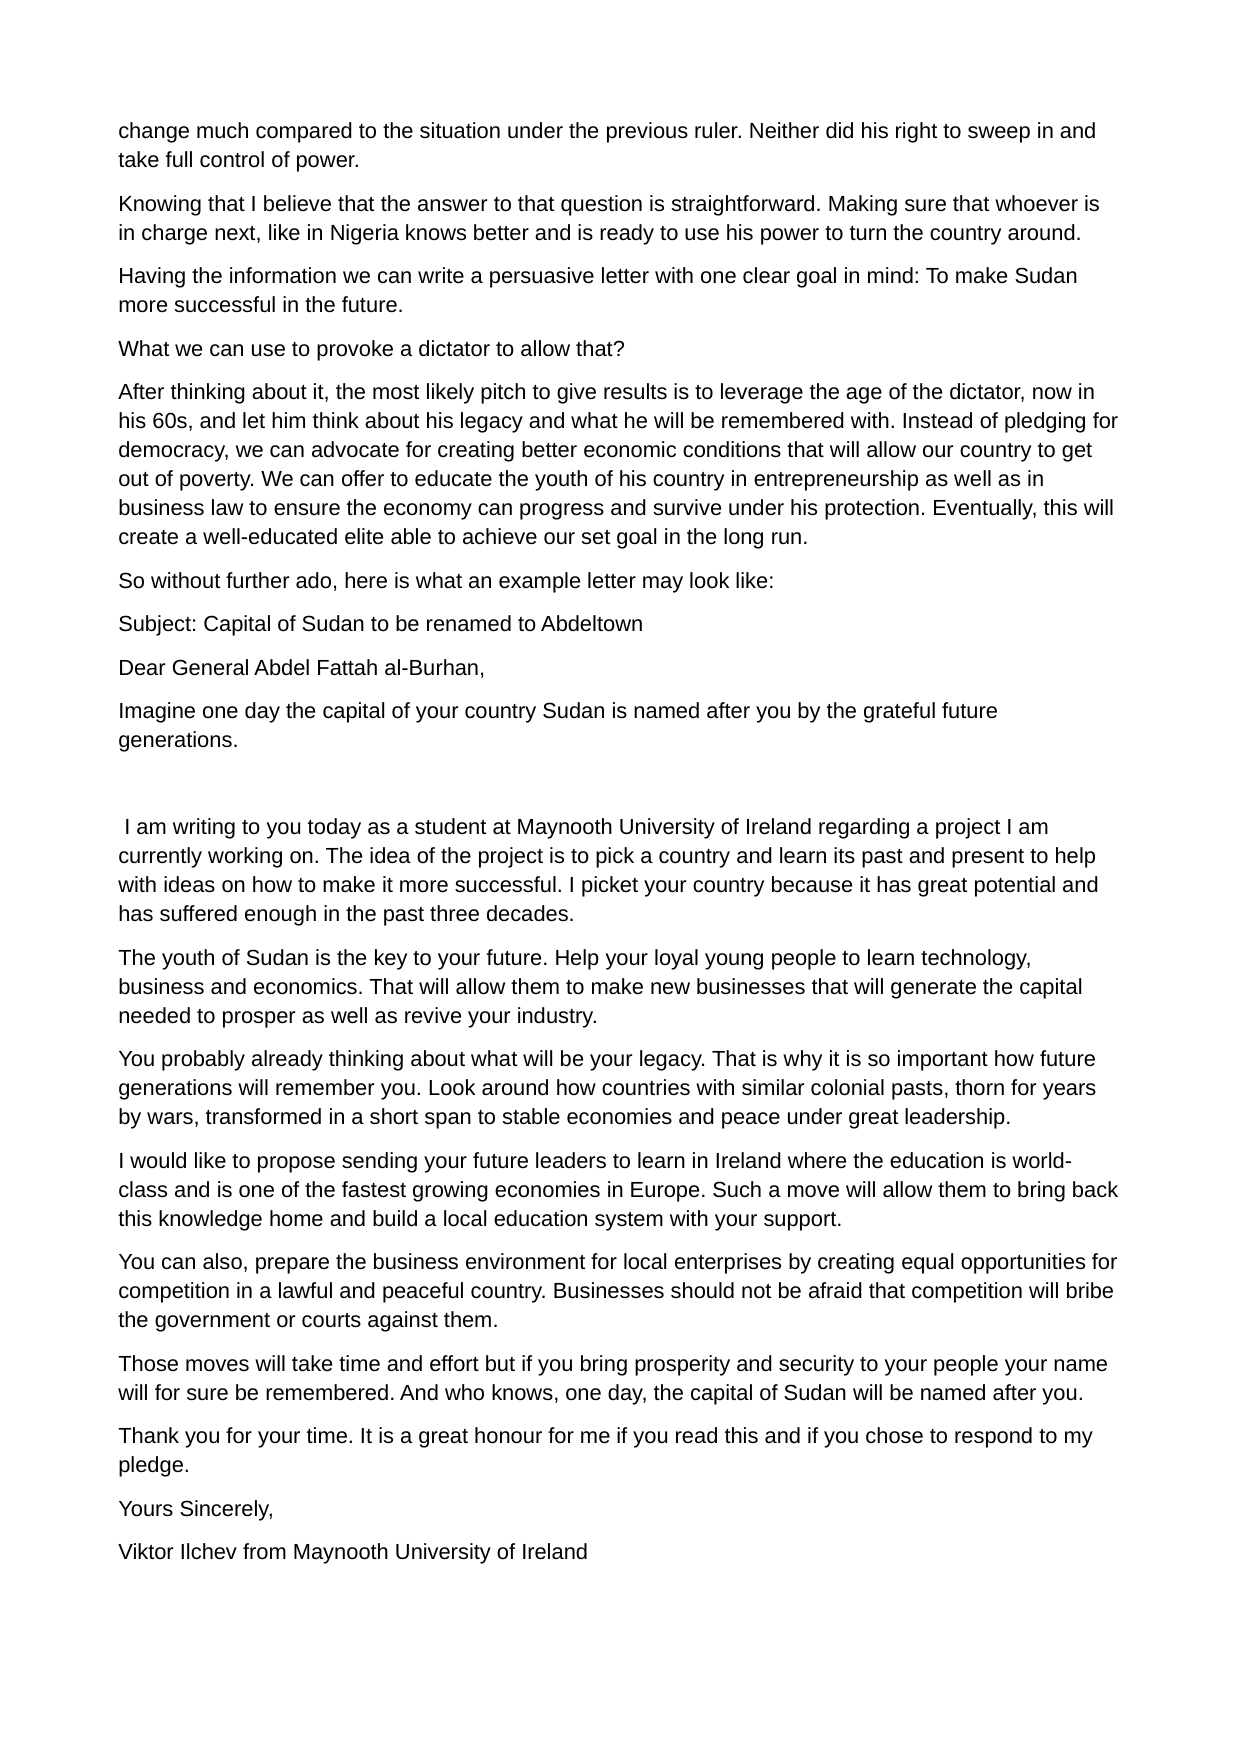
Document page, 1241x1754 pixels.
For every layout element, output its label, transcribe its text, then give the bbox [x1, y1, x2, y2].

text I am writing to you today as a student at Maynooth University of Ireland regarding a project I am currently working on. The idea of the project is to pick a country and learn its past and present to help with ideas on how to make it more successful. I picket your country because it has great potential and has suffered enough in the past three decades. [118, 814, 1122, 926]
text So without further ado, here is what an example letter may look like: [118, 567, 1122, 593]
text The youth of Sudan is the key to your future. Help your loyal young people to learn technology, business and economics. That will allow them to make new businesses that will generate the capital needed to prosper as well as revive your industry. [118, 944, 1122, 1028]
text Imagine one day the capital of your country Sudan is named after you by the grateful future generations. [118, 698, 1122, 752]
text change much compared to the situation under the previous ruler. Neither did his right to sweep in and take full control of power. [118, 118, 1122, 172]
text Yours Sincerely, [118, 1495, 1122, 1521]
text Viktor Ilchev from Maynooth University of Ireland [118, 1539, 1122, 1564]
text After thinking about it, the most likely pitch to give results is to leverage the age of the dictator, now in his 60s, and let him think about his legacy and what he will be remembered with. Instead of pledging for democracy, we can advocate for creating better economic conditions that will allow our country to get out of poverty. We can offer to educate the youth of his country in entrepreneurship as well as in business law to ensure the economy can progress and survive under his protection. Eventually, this will create a well-educated elite able to achieve our set goal in the long run. [118, 379, 1122, 549]
text I would like to propose sending your future leaders to learn in Ireland where the education is world-class and is one of the fastest growing economies in Europe. Such a move will allow them to bring back this knowledge home and build a local education system with your support. [118, 1147, 1122, 1231]
text What we can use to provoke a dictator to allow that? [118, 336, 1122, 361]
text Dear General Abdel Fattah al-Burhan, [118, 654, 1122, 680]
text Knowing that I believe that the answer to that question is straightforward. Making sure that whoever is in charge next, like in Nigeria knows better and is ready to use his power to turn the country around. [118, 191, 1122, 245]
text Having the information we can write a persuasive letter with one clear goal in mind: To make Sudan more successful in the future. [118, 263, 1122, 317]
text You probably already thinking about what will be your legacy. That is why it is so important how future generations will remember you. Look around how countries with similar colonial pasts, thorn for years by wars, transformed in a short span to stable economies and peace under great leadership. [118, 1046, 1122, 1129]
text Thank you for your time. It is a great honour for me if you read this and if you chose to respond to my pledge. [118, 1423, 1122, 1477]
text You can also, prepare the business environment for local enterprises by creating equal opportunities for competition in a lawful and peaceful country. Businesses should not be afraid that competition will bribe the government or courts against them. [118, 1249, 1122, 1332]
text Subject: Capital of Sudan to be renamed to Abdeltown [118, 611, 1122, 636]
text Those moves will take time and effort but if you bring prosperity and security to your people your name will for sure be remembered. And who knows, one day, the capital of Sudan will be named after you. [118, 1350, 1122, 1404]
